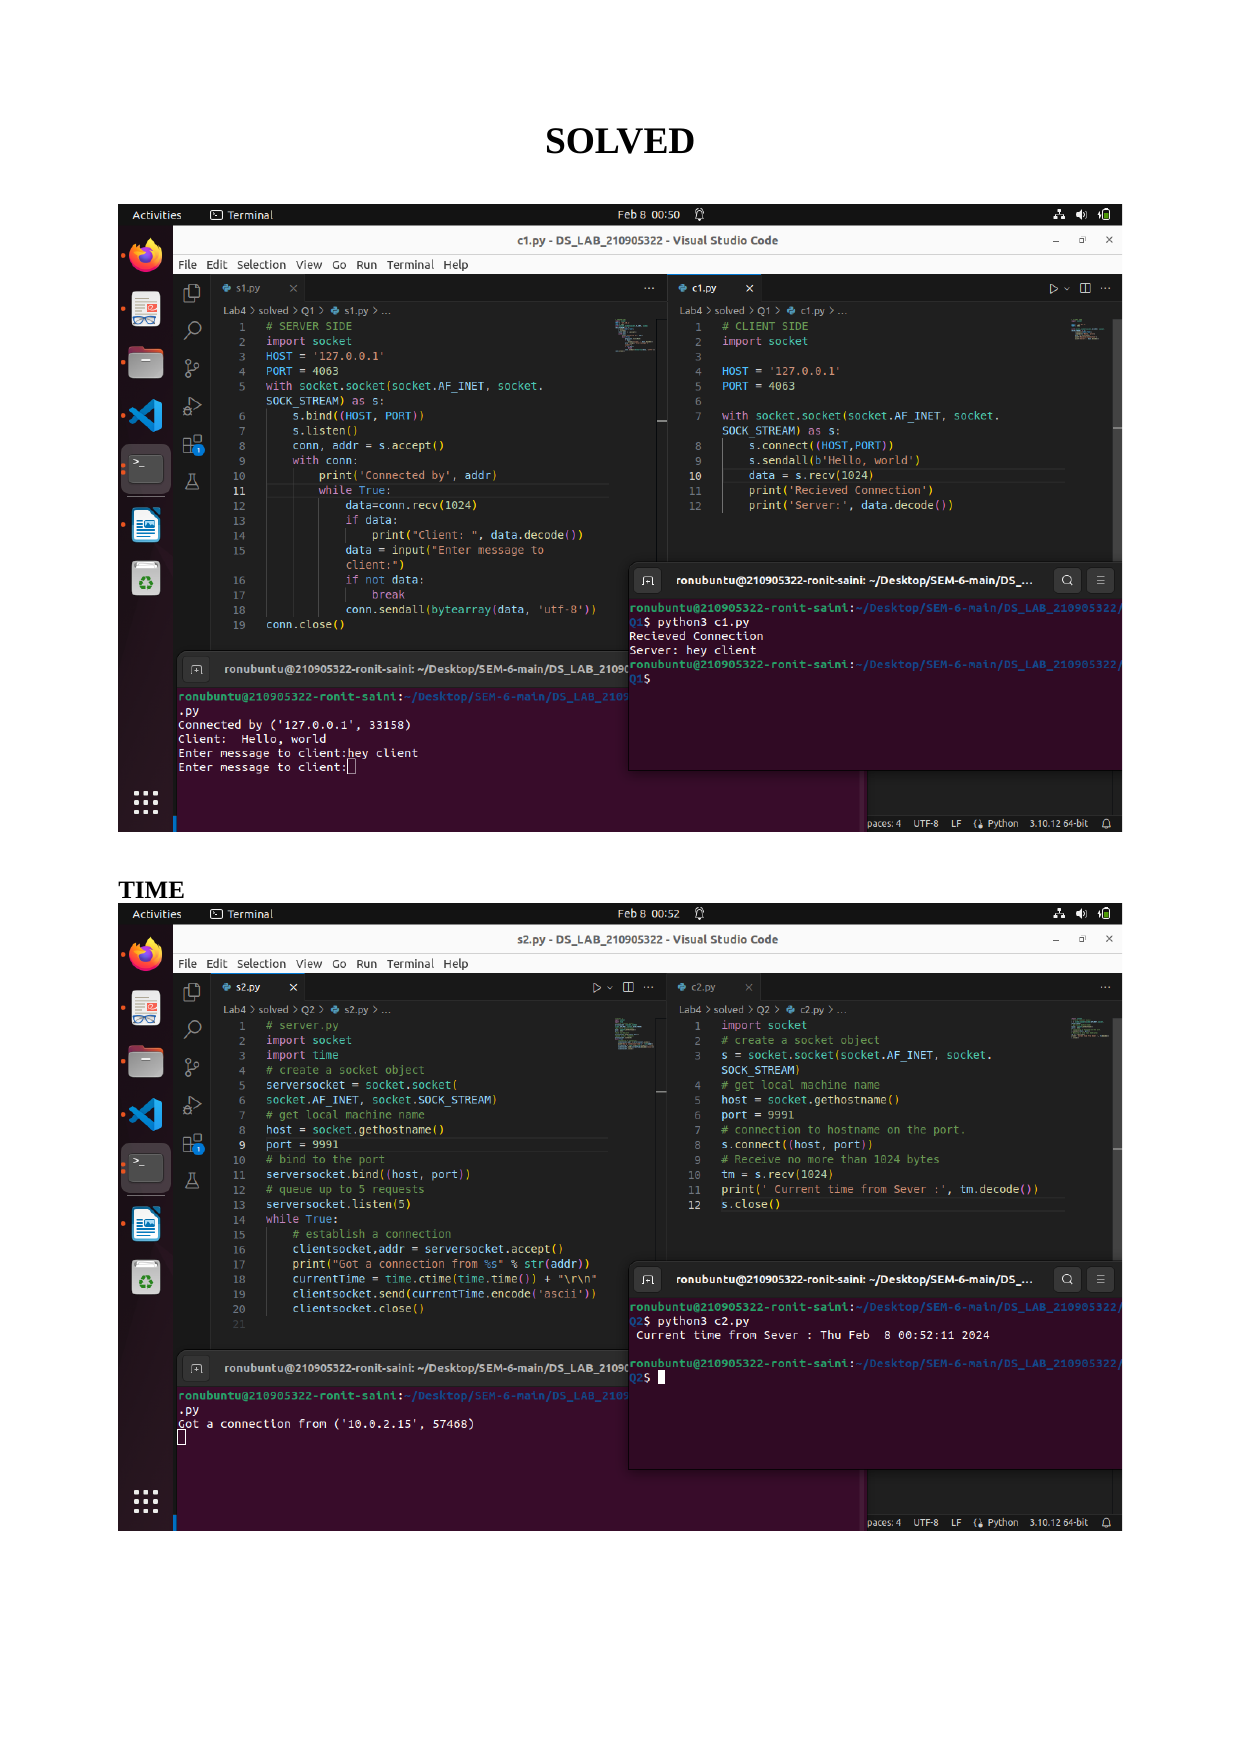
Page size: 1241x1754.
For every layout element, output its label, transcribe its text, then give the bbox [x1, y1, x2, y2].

picture [118, 903, 1123, 1531]
picture [118, 204, 1123, 832]
text TIME [118, 875, 1122, 903]
text SOLVED [118, 118, 1122, 161]
